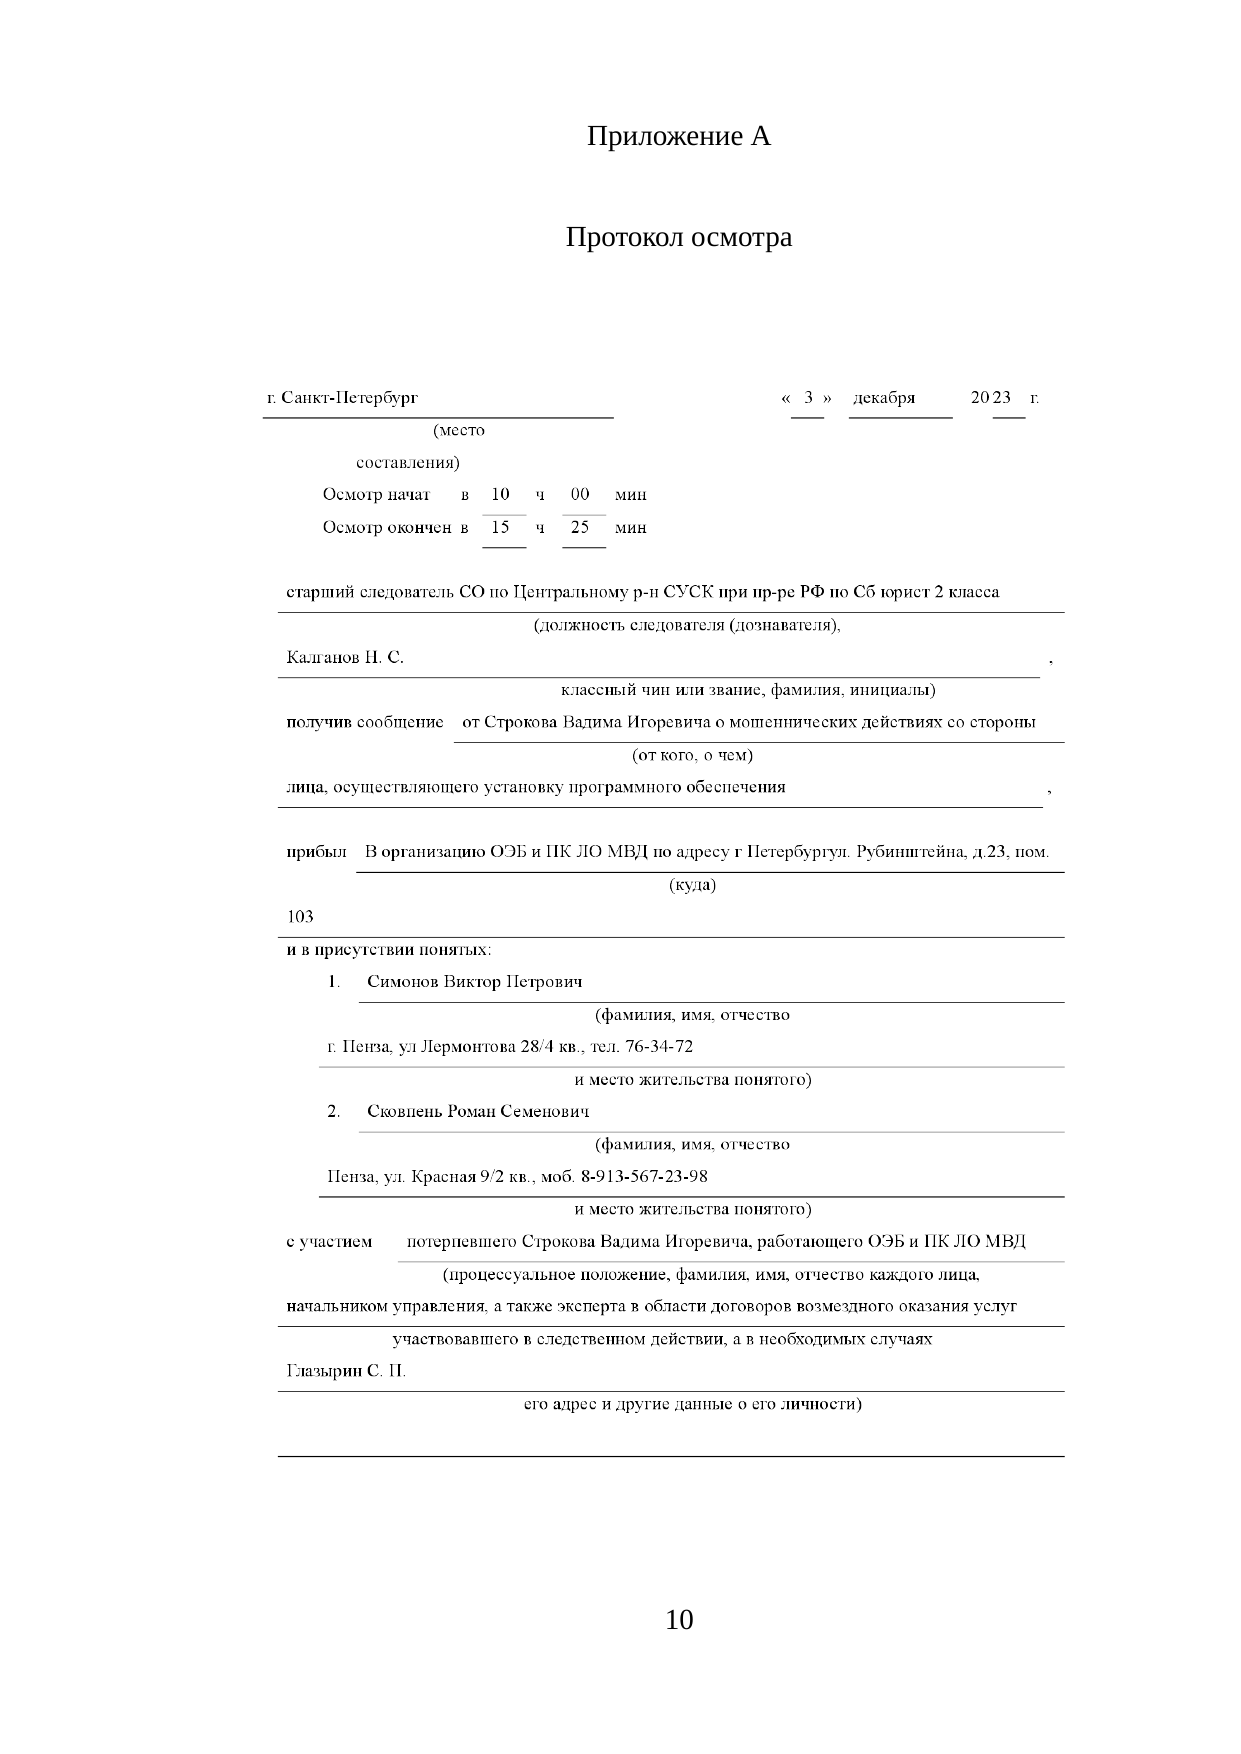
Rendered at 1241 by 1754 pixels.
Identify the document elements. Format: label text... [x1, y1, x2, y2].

picture [198, 265, 1122, 1571]
text Протокол осмотра [177, 219, 1181, 252]
text Приложение А [177, 118, 1181, 152]
